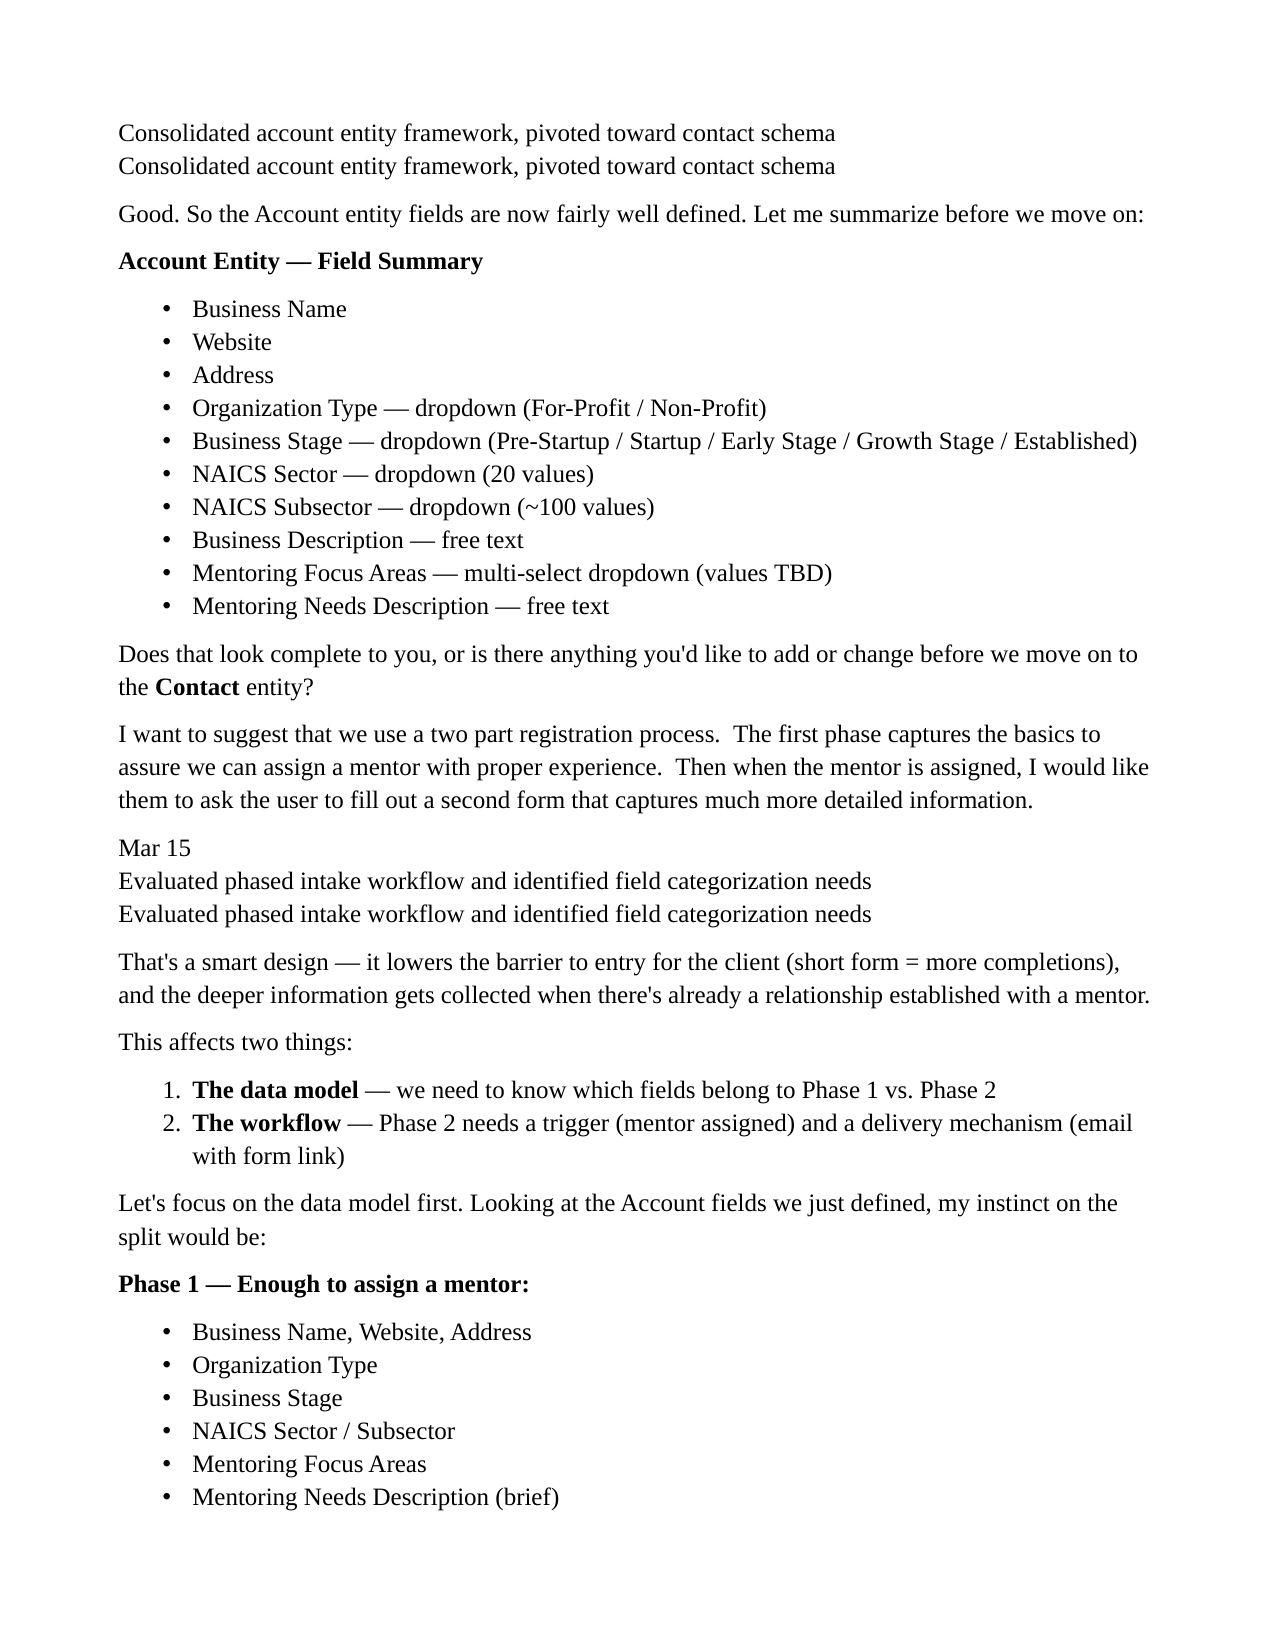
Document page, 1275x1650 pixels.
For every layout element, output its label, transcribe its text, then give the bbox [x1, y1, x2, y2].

list Business Stage [162, 1383, 1157, 1412]
list Business Name, Website, Address [162, 1317, 1157, 1346]
list Website [162, 327, 1157, 356]
list NAICS Sector — dropdown (20 values) [162, 459, 1157, 488]
text This affects two things: [118, 1027, 1157, 1056]
text I want to suggest that we use a two part registration process. The first phase captures the basics to assure we can assign a mentor with proper experience. Then when the mentor is assigned, I would like them to ask the user to fill out a second form that captures much more detailed information. [118, 719, 1157, 814]
text That's a smart design — it lowers the barrier to entry for the client (short form = more completions), and the deeper information gets collected when there's already a relationship established with a mentor. [118, 947, 1157, 1008]
list Organization Type [162, 1350, 1157, 1378]
text Consolidated account entity framework, pivoted toward contact schema [118, 151, 1157, 180]
list Address [162, 360, 1157, 389]
list Mentoring Needs Description — free text [162, 591, 1157, 620]
list Mentoring Needs Description (brief) [162, 1482, 1157, 1511]
text Phase 1 — Enough to assign a mentor: [118, 1269, 1157, 1298]
list Business Stage — dropdown (Pre-Startup / Startup / Early Stage / Growth Stage / Established) [162, 426, 1157, 455]
list The data model — we need to know which fields belong to Phase 1 vs. Phase 2 [162, 1075, 1157, 1104]
list NAICS Subsector — dropdown (~100 values) [162, 492, 1157, 521]
text Does that look complete to you, or is there anything you'd like to add or change before we move on to the Contact entity? [118, 639, 1157, 701]
list The workflow — Phase 2 needs a trigger (mentor assigned) and a delivery mechanism (email with form link) [162, 1108, 1157, 1170]
text Evaluated phased intake workflow and identified field categorization needs [118, 899, 1157, 928]
text Evaluated phased intake workflow and identified field categorization needs [118, 866, 1157, 895]
list Organization Type — dropdown (For-Profit / Non-Profit) [162, 393, 1157, 422]
list NAICS Sector / Subsector [162, 1416, 1157, 1444]
list Mentoring Focus Areas [162, 1449, 1157, 1478]
text Let's focus on the data model first. Looking at the Account fields we just defined, my instinct on the split would be: [118, 1188, 1157, 1250]
text Account Entity — Field Summary [118, 246, 1157, 275]
text Good. So the Account entity fields are now fairly well defined. Let me summarize before we move on: [118, 199, 1157, 227]
list Business Name [162, 294, 1157, 323]
list Mentoring Focus Areas — multi-select dropdown (values TBD) [162, 558, 1157, 587]
text Mar 15 [118, 833, 1157, 862]
list Business Description — free text [162, 525, 1157, 554]
text Consolidated account entity framework, pivoted toward contact schema [118, 118, 1157, 147]
